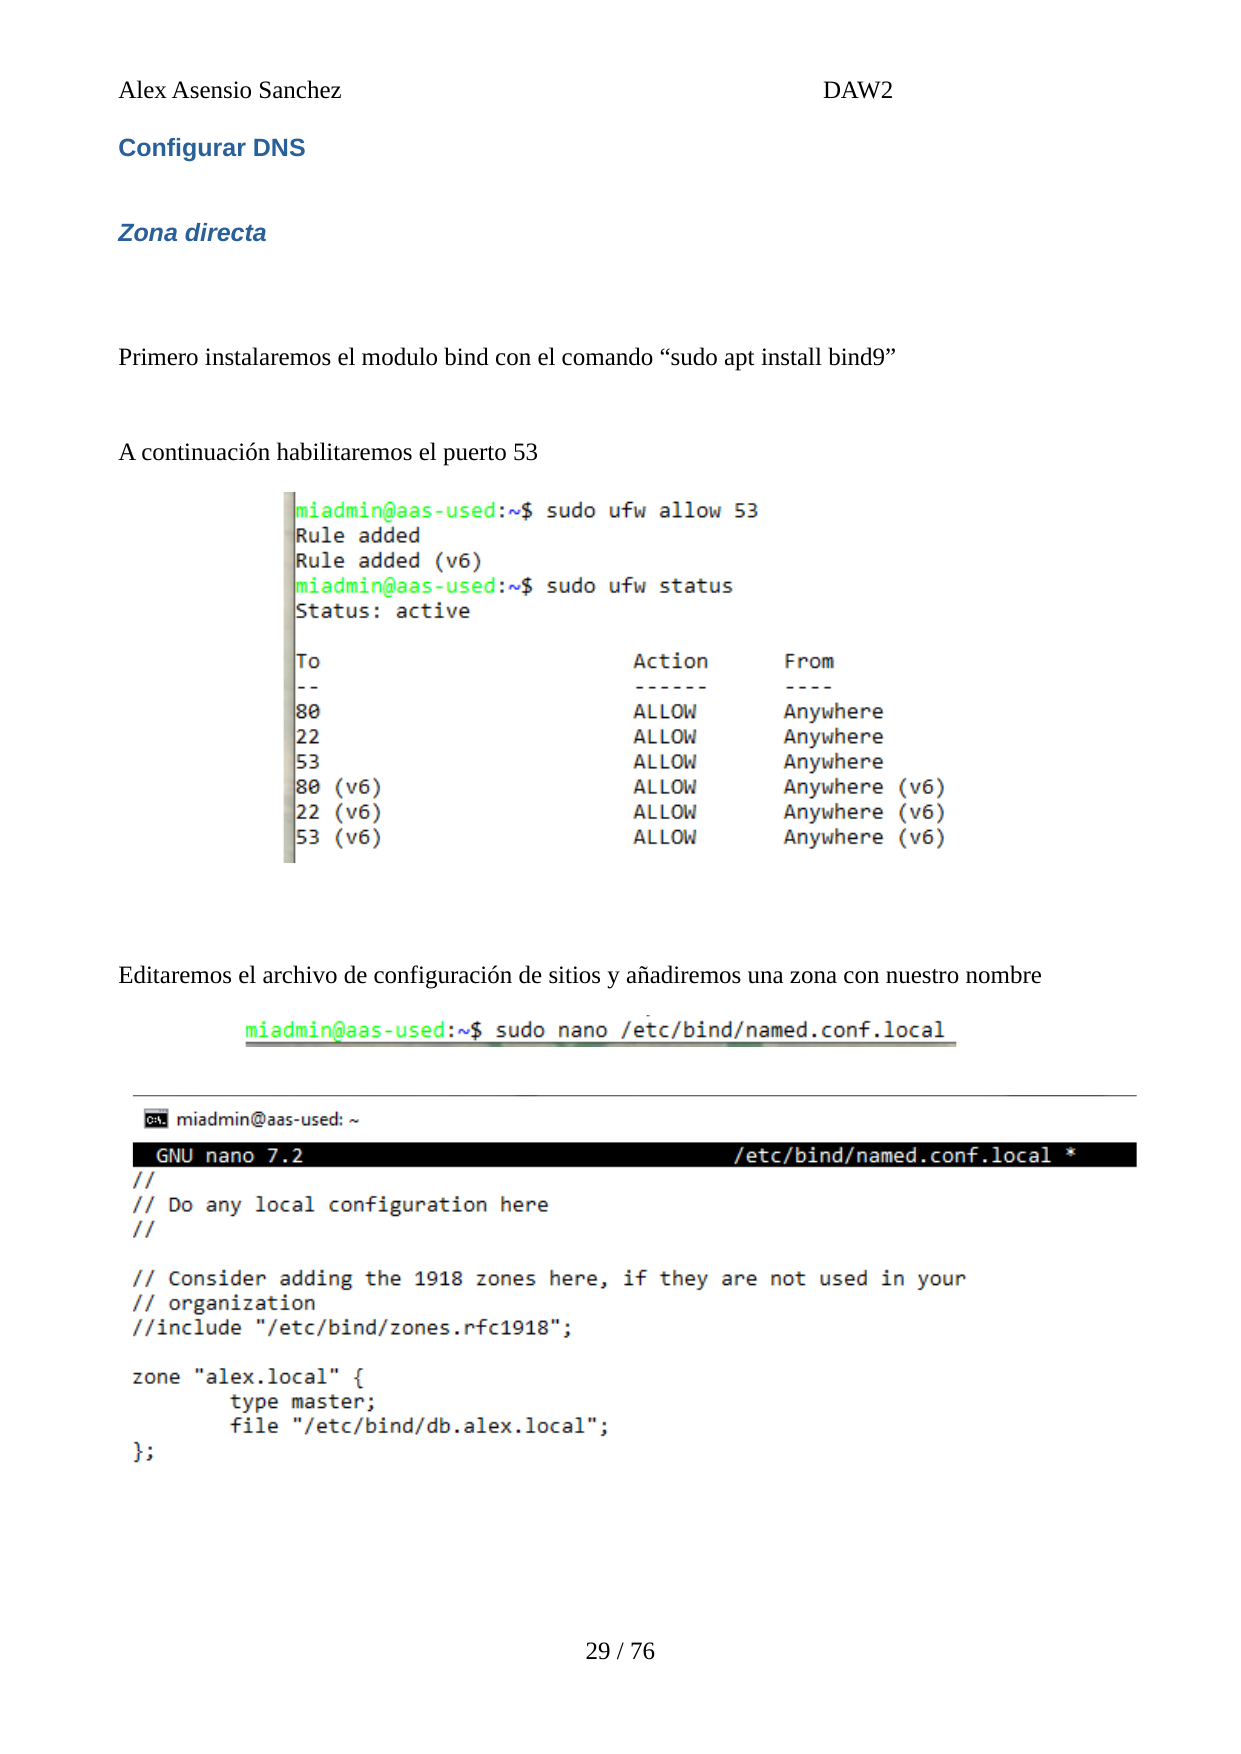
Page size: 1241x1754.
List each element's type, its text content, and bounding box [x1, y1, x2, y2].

picture [245, 1015, 957, 1047]
picture [283, 492, 972, 863]
text A continuación habilitaremos el puerto 53 [118, 437, 1122, 466]
text Primero instalaremos el modulo bind con el comando “sudo apt install bind9” [118, 342, 1122, 370]
text Editaremos el archivo de configuración de sitios y añadiremos una zona con nuestro nombre [118, 961, 1122, 989]
subtitle Zona directa [118, 218, 1122, 246]
picture [132, 1095, 1137, 1576]
subtitle Configurar DNS [118, 133, 1122, 161]
